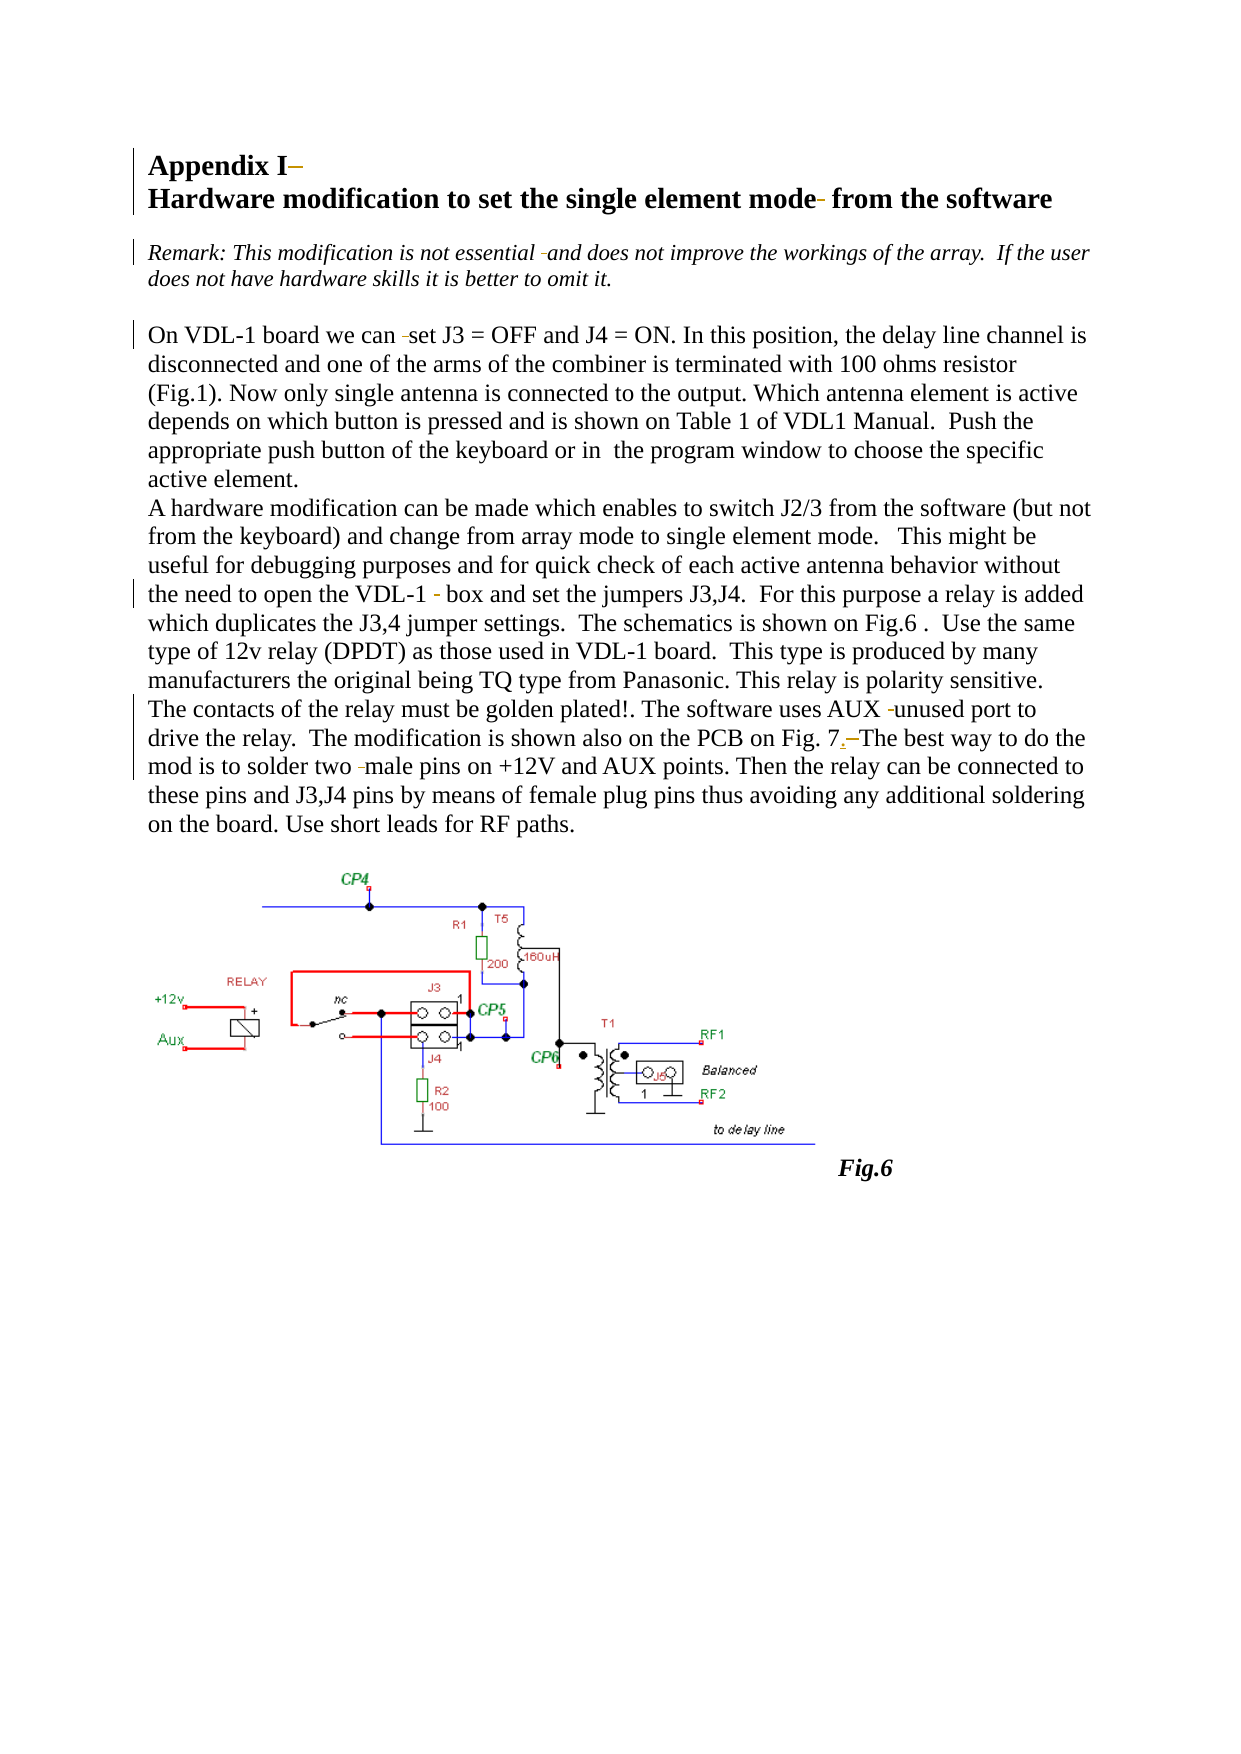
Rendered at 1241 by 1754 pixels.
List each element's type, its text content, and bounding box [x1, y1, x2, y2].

text On VDL-1 board we can set J3 = OFF and J4 = ON. In this position, the delay line channel is disconnected and one of the arms of the combiner is terminated with 100 ohms resistor (Fig.1). Now only single antenna is connected to the output. Which antenna element is active depends on which button is pressed and is shown on Table 1 of VDL1 Manual. Push the appropriate push button of the keyboard or in the program window to choose the specific active element. [148, 320, 1093, 493]
picture [147, 866, 826, 1177]
text Hardware modification to set the single element mode from the software [148, 181, 1093, 215]
text Appendix I [148, 148, 1093, 181]
text Fig.6 [148, 866, 1093, 1182]
text A hardware modification can be made which enables to switch J2/3 from the software (but not from the keyboard) and change from array mode to single element mode. This might be useful for debugging purposes and for quick check of each active antenna behavior without the need to open the VDL-1 box and set the jumpers J3,J4. For this purpose a relay is added which duplicates the J3,4 jumper settings. The schematics is shown on Fig.6 . Use the same type of 12v relay (DPDT) as those used in VDL-1 board. This type is produced by many manufacturers the original being TQ type from Panasonic. This relay is polarity sensitive. The contacts of the relay must be golden plated!. The software uses AUX unused port to drive the relay. The modification is shown also on the PCB on Fig. 7.The best way to do the mod is to solder two male pins on +12V and AUX points. Then the relay can be connected to these pins and J3,J4 pins by means of female plug pins thus avoiding any additional soldering on the board. Use short leads for RF paths. [148, 493, 1093, 838]
text Remark: This modification is not essential and does not improve the workings of the array. If the user does not have hardware skills it is better to omit it. [148, 239, 1093, 291]
